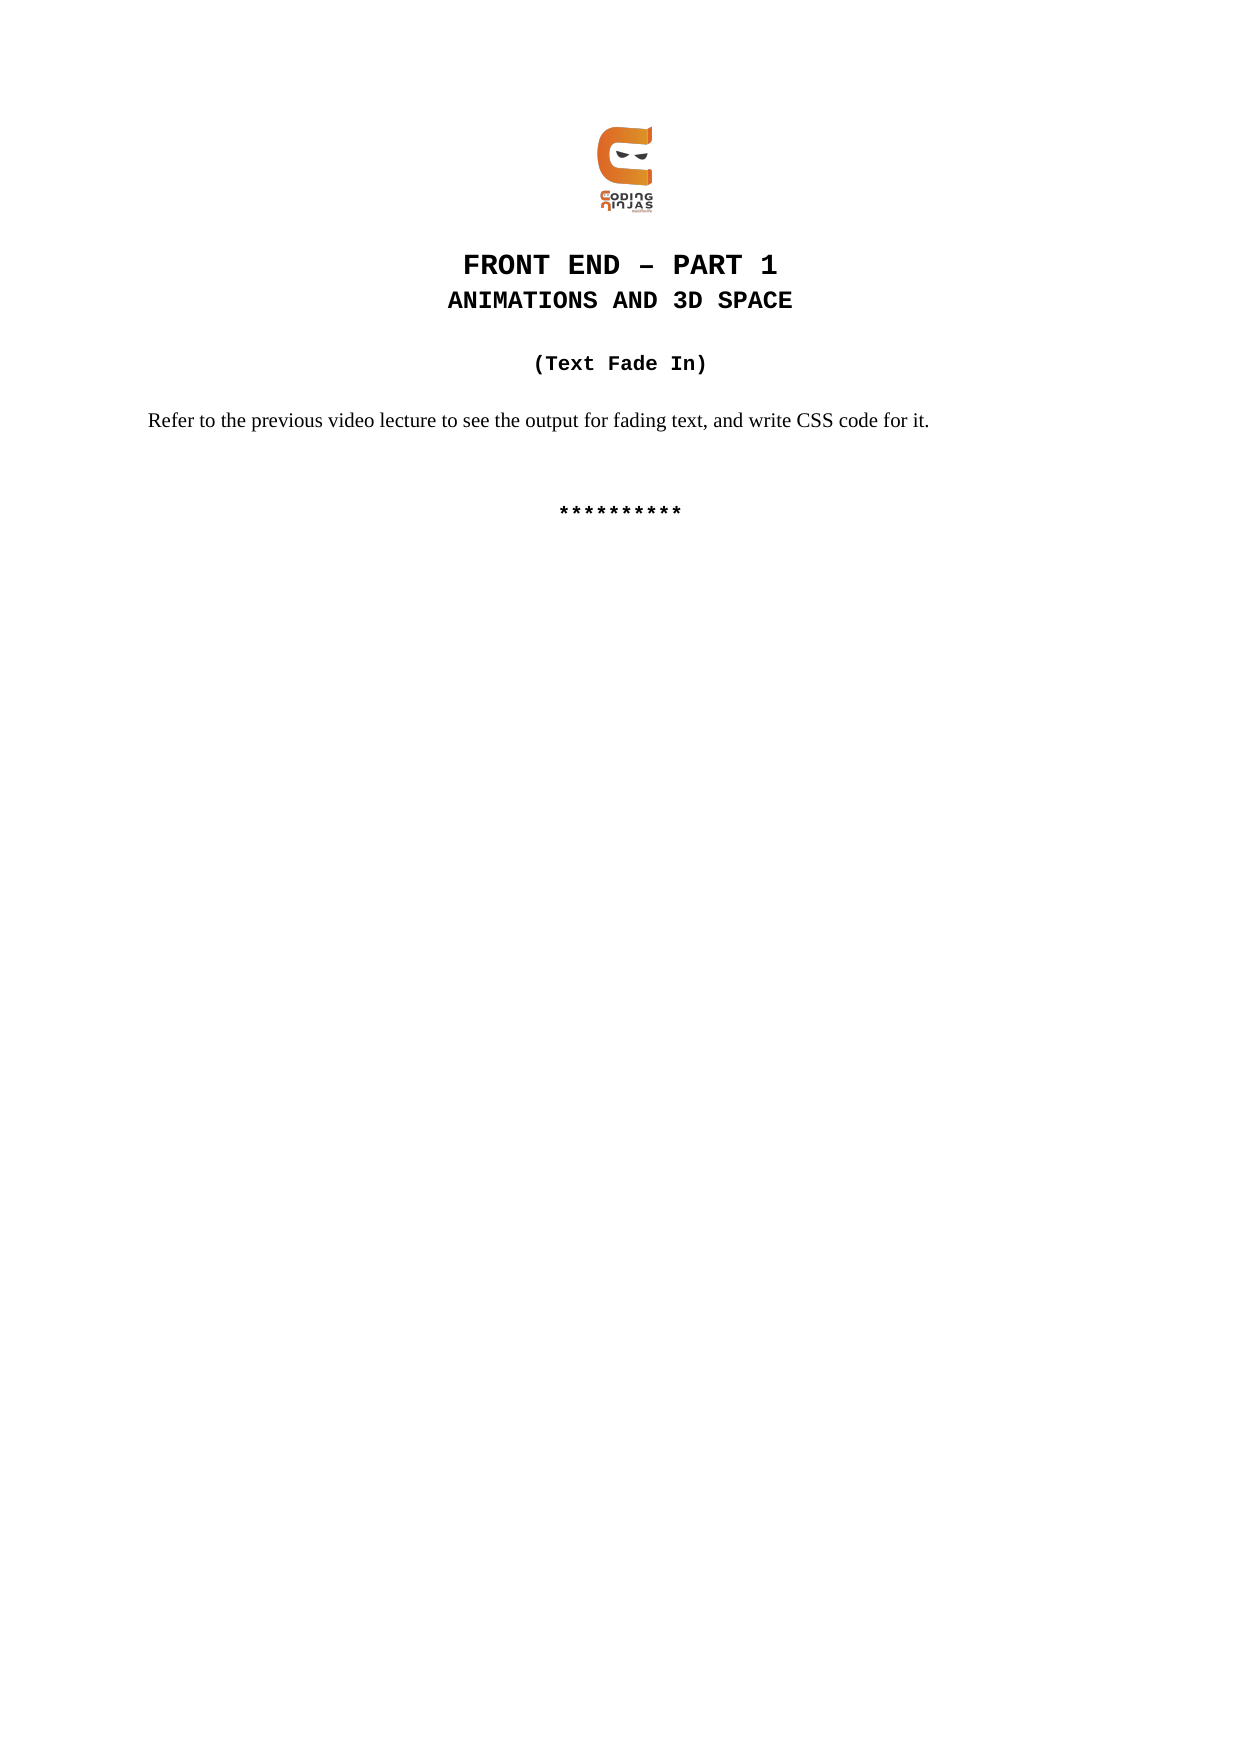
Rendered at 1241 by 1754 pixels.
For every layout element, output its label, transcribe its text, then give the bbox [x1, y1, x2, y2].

picture [578, 122, 672, 217]
text (Text Fade In) [118, 353, 1122, 377]
text Refer to the previous video lecture to see the output for fading text, and write CSS code for it. [148, 407, 1122, 432]
text ANIMATIONS AND 3D SPACE [118, 288, 1122, 316]
text ********** [118, 504, 1122, 528]
text FRONT END – PART 1 [118, 250, 1122, 283]
